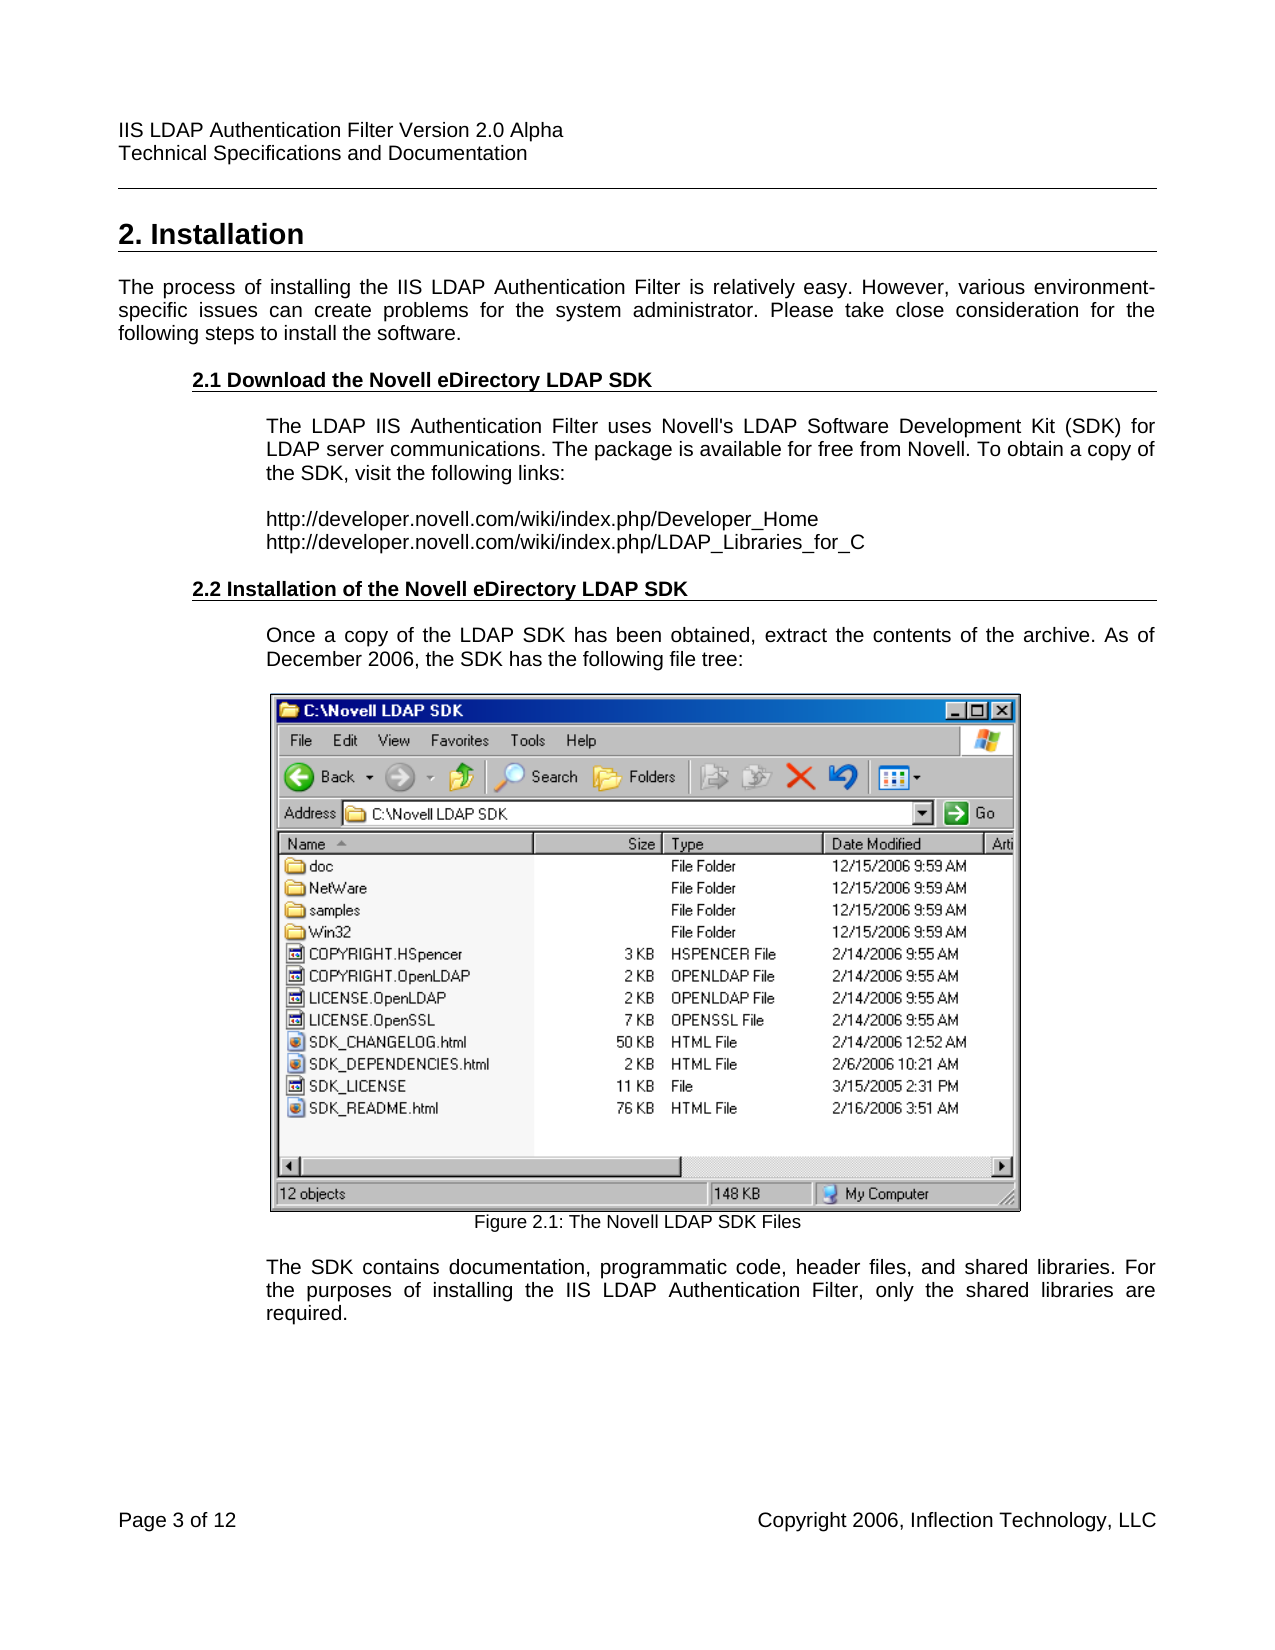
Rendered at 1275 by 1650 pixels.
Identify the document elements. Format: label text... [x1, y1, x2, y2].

text http://developer.novell.com/wiki/index.php/LDAP_Libraries_for_C [266, 531, 1157, 554]
picture [271, 695, 1020, 1211]
text Figure 2.1: The Novell LDAP SDK Files [118, 1114, 1157, 1232]
text 2. Installation [118, 218, 1157, 251]
text 2.2 Installation of the Novell eDirectory LDAP SDK [192, 577, 1157, 600]
text Once a copy of the LDAP SDK has been obtained, extract the contents of the archive. As of December 2006, the SDK has the following file tree: [266, 624, 1157, 670]
text http://developer.novell.com/wiki/index.php/Developer_Home [266, 508, 1157, 531]
text 2.1 Download the Novell eDirectory LDAP SDK [192, 368, 1157, 391]
text The SDK contains documentation, programmatic code, header files, and shared libraries. For the purposes of installing the IIS LDAP Authentication Filter, only the shared libraries are required. [266, 1255, 1157, 1325]
text The LDAP IIS Authentication Filter uses Novell's LDAP Software Development Kit (SDK) for LDAP server communications. The package is available for free from Novell. To obtain a copy of the SDK, visit the following links: [266, 415, 1157, 484]
text The process of installing the IIS LDAP Authentication Filter is relatively easy. However, various environment-specific issues can create problems for the system administrator. Please take close consideration for the following steps to install the software. [118, 275, 1157, 345]
